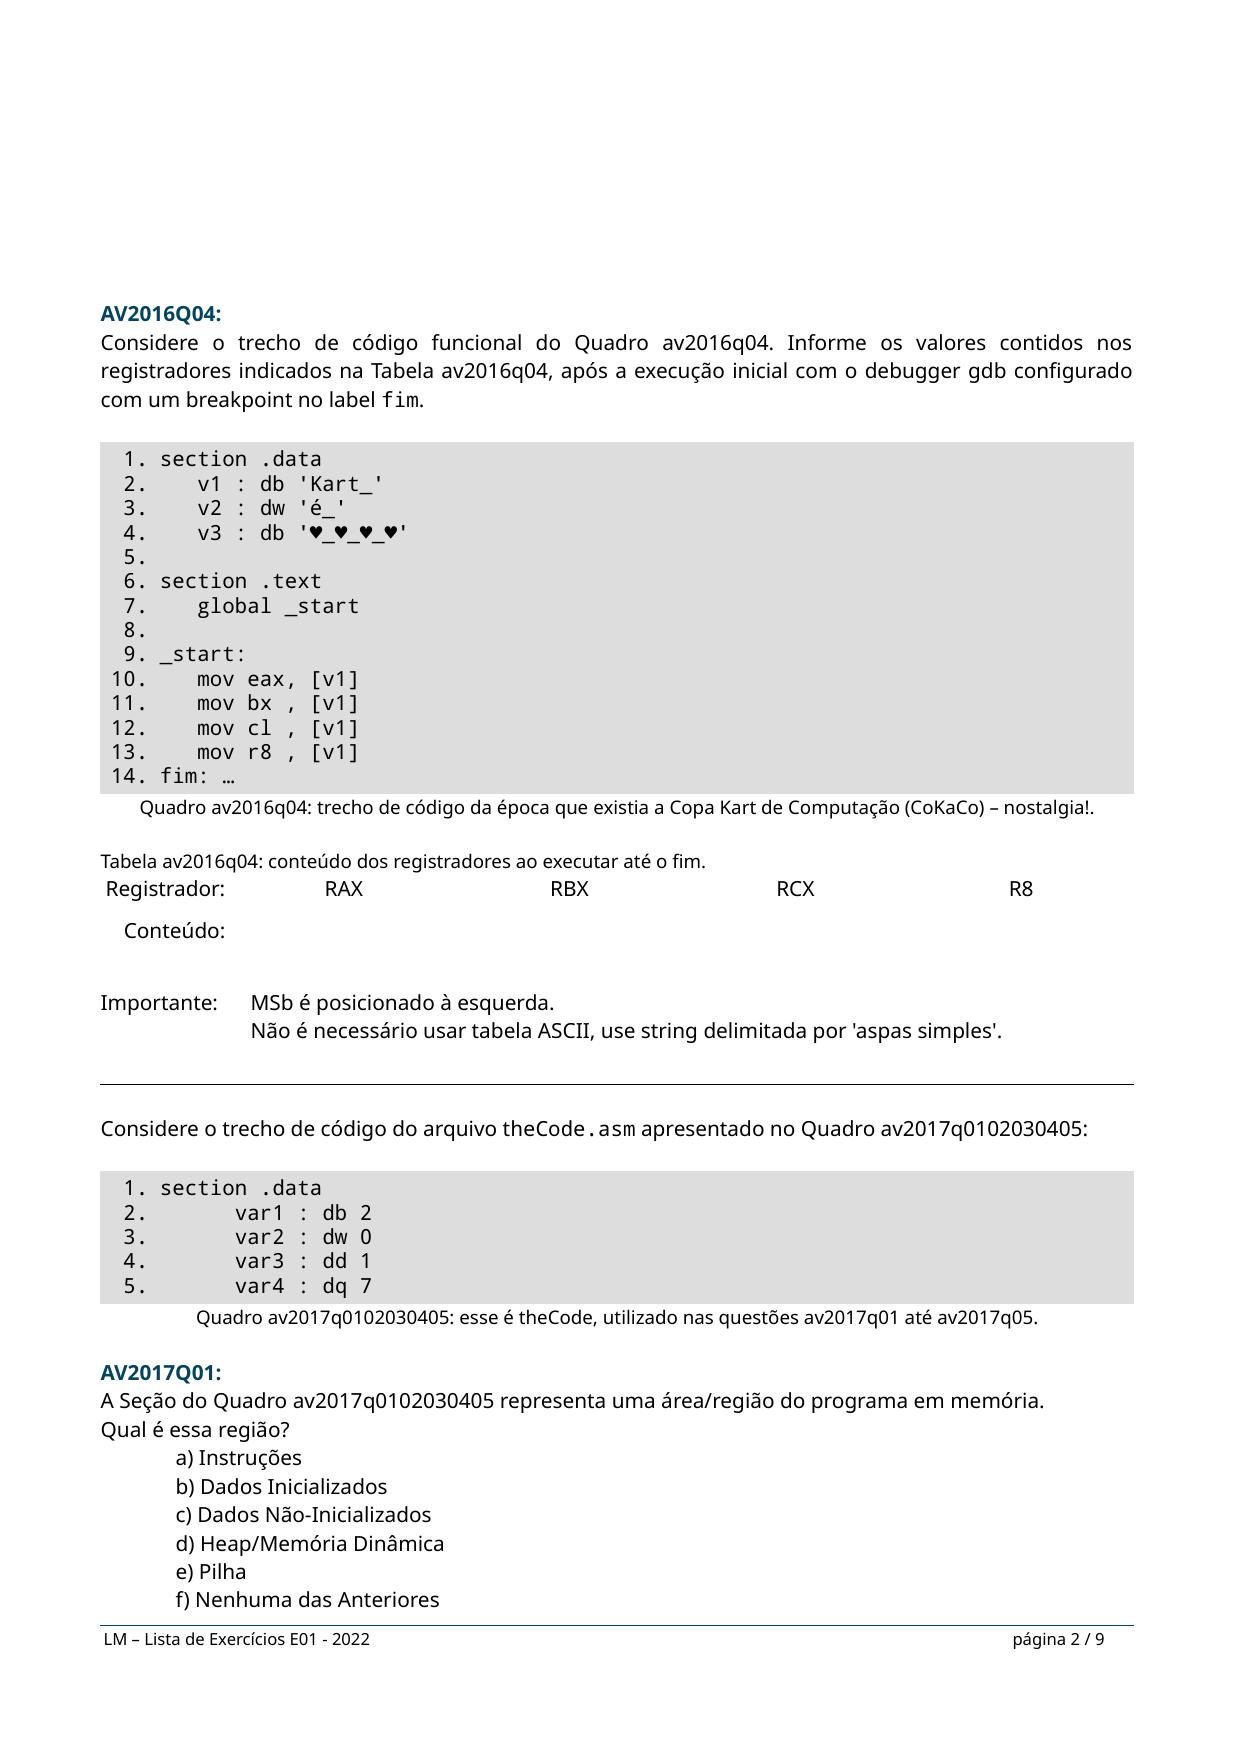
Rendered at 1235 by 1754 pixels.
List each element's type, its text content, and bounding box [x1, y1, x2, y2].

text c) Dados Não-Inicializados [100, 1500, 1134, 1529]
text Tabela av2016q04: conteúdo dos registradores ao executar até o fim. [100, 848, 1134, 874]
table_header 1. 2. 3. 4. 5. 6. 7. 8. 9. 10. 11. 12. 13. 14. [100, 442, 154, 794]
text Considere o trecho de código funcional do Quadro av2016q04. Informe os valores contidos nos registradores indicados na Tabela av2016q04, após a execução inicial com o debugger gdb configurado com um breakpoint no label fim. [100, 328, 1134, 413]
table_cell [908, 902, 1134, 959]
table_header 1. 2. 3. 4. 5. [100, 1171, 154, 1304]
table_cell [231, 902, 456, 959]
text Quadro av2016q04: trecho de código da época que existia a Copa Kart de Computação (CoKaCo) – nostalgia!. [100, 794, 1134, 820]
text a) Instruções [100, 1443, 1134, 1472]
text Não é necessário usar tabela ASCII, use string delimitada por 'aspas simples'. [100, 1016, 1134, 1044]
table_cell [456, 902, 682, 959]
table_header RCX [682, 874, 908, 902]
table_cell [682, 902, 908, 959]
table_header R8 [908, 874, 1134, 902]
table_header section .data var1 : db 2 var2 : dw 0 var3 : dd 1 var4 : dq 7 [154, 1171, 1134, 1304]
text AV2016Q04: [100, 299, 1134, 328]
table_header RAX [231, 874, 456, 902]
text Qual é essa região? [100, 1415, 1134, 1443]
text b) Dados Inicializados [100, 1472, 1134, 1500]
table_header section .data v1 : db 'Kart_' v2 : dw 'é_' v3 : db '♥_♥_♥_♥' section .text global _start _start: mov eax, [v1] mov bx , [v1] mov cl , [v1] mov r8 , [v1] fim: … [154, 442, 1134, 794]
text Importante: MSb é posicionado à esquerda. [100, 988, 1134, 1016]
text A Seção do Quadro av2017q0102030405 representa uma área/região do programa em memória. [100, 1386, 1134, 1415]
text e) Pilha [100, 1557, 1134, 1586]
table_cell Conteúdo: [100, 902, 231, 959]
text d) Heap/Memória Dinâmica [100, 1529, 1134, 1557]
text AV2017Q01: [100, 1358, 1134, 1386]
text Quadro av2017q0102030405: esse é theCode, utilizado nas questões av2017q01 até av2017q05. [100, 1304, 1134, 1329]
text f) Nenhuma das Anteriores [100, 1586, 1134, 1614]
table_header [100, 1045, 1134, 1084]
text Considere o trecho de código do arquivo theCode.asm apresentado no Quadro av2017q0102030405: [100, 1114, 1134, 1142]
table_header RBX [456, 874, 682, 902]
table_header Registrador: [100, 874, 231, 902]
